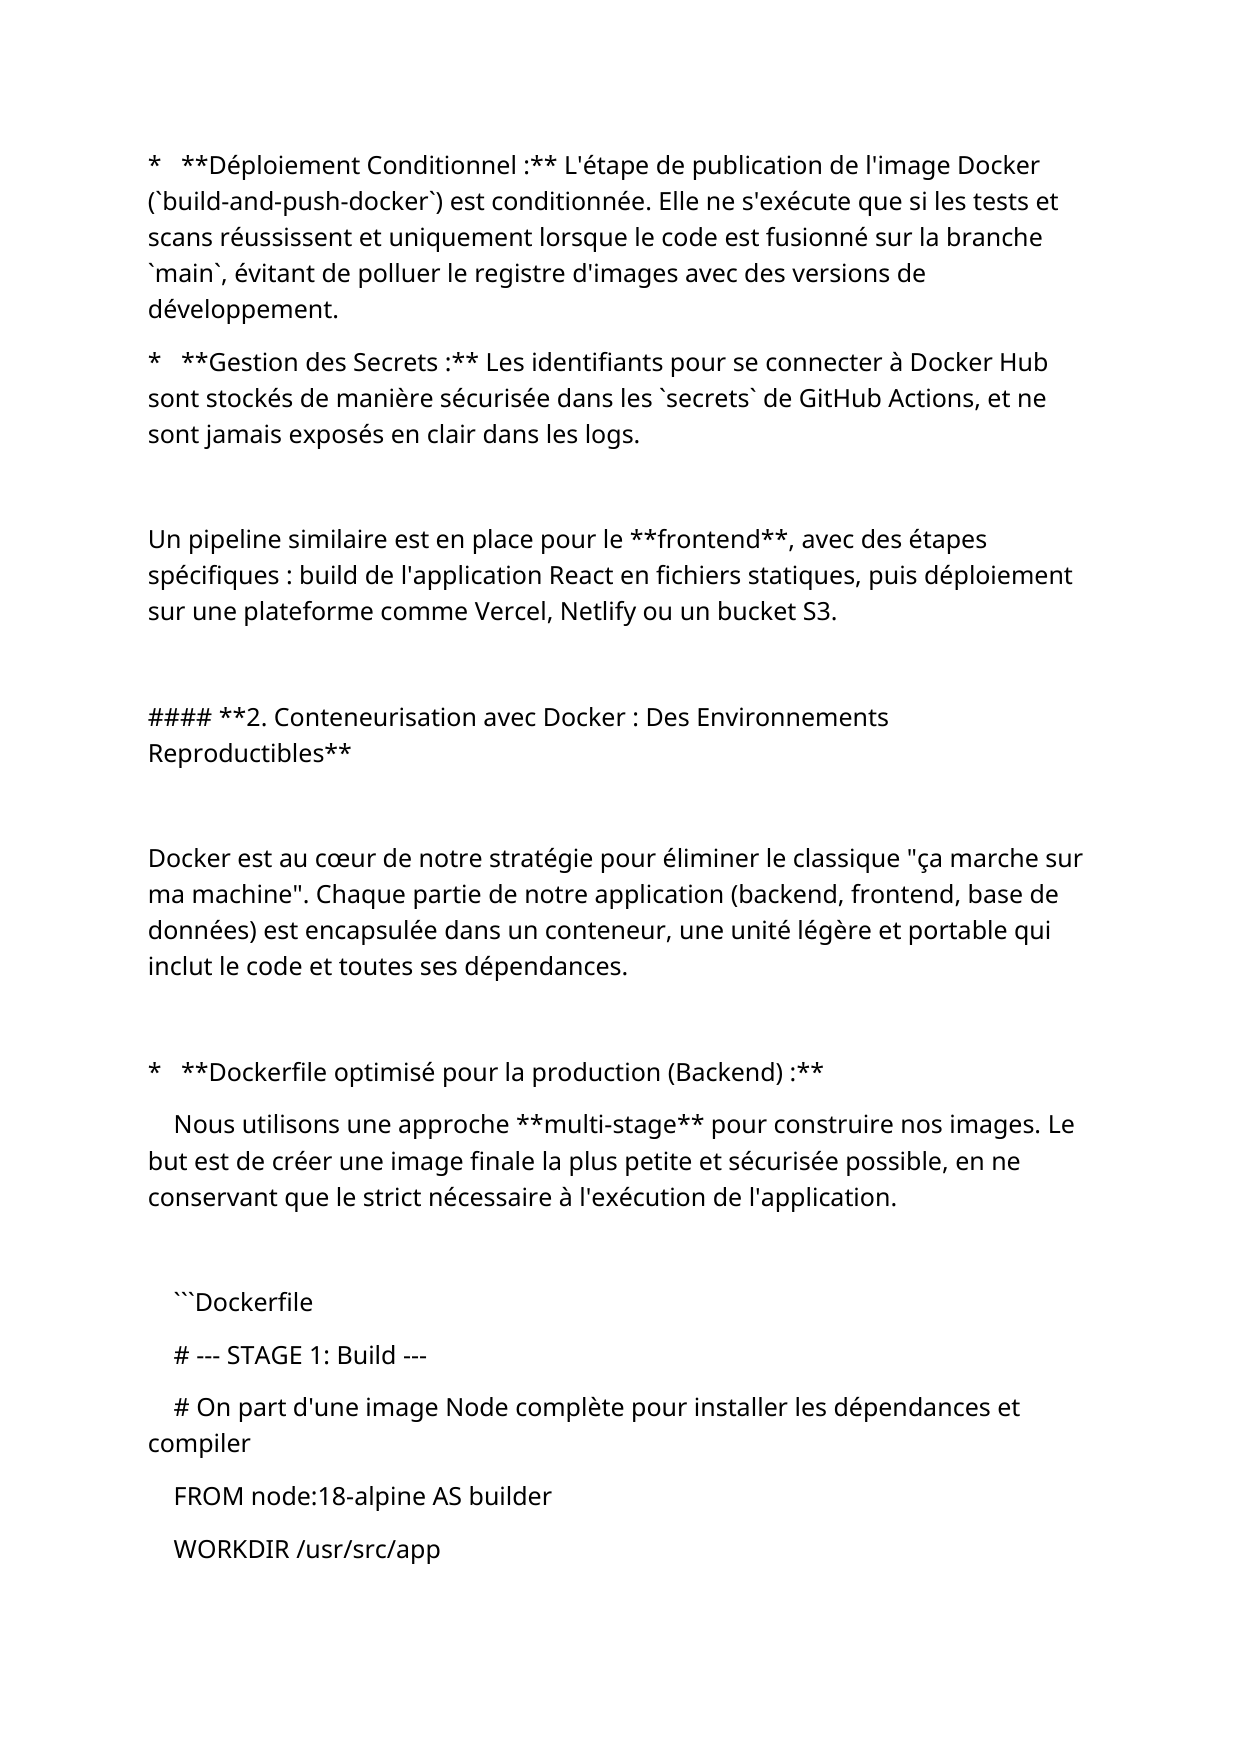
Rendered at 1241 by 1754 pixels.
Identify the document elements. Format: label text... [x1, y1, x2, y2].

text * **Gestion des Secrets :** Les identifiants pour se connecter à Docker Hub sont stockés de manière sécurisée dans les `secrets` de GitHub Actions, et ne sont jamais exposés en clair dans les logs. [148, 344, 1093, 451]
text Docker est au cœur de notre stratégie pour éliminer le classique "ça marche sur ma machine". Chaque partie de notre application (backend, frontend, base de données) est encapsulée dans un conteneur, une unité légère et portable qui inclut le code et toutes ses dépendances. [148, 841, 1093, 983]
text ```Dockerfile [148, 1285, 1093, 1319]
text #### **2. Conteneurisation avec Docker : Des Environnements Reproductibles** [148, 699, 1093, 769]
text # --- STAGE 1: Build --- [148, 1337, 1093, 1371]
text # On part d'une image Node complète pour installer les dépendances et compiler [148, 1390, 1093, 1460]
text * **Dockerfile optimisé pour la production (Backend) :** [148, 1054, 1093, 1088]
text FROM node:18-alpine AS builder [148, 1479, 1093, 1513]
text Un pipeline similaire est en place pour le **frontend**, avec des étapes spécifiques : build de l'application React en fichiers statiques, puis déploiement sur une plateforme comme Vercel, Netlify ou un bucket S3. [148, 522, 1093, 628]
text * **Déploiement Conditionnel :** L'étape de publication de l'image Docker (`build-and-push-docker`) est conditionnée. Elle ne s'exécute que si les tests et scans réussissent et uniquement lorsque le code est fusionné sur la branche `main`, évitant de polluer le registre d'images avec des versions de développement. [148, 148, 1093, 326]
text Nous utilisons une approche **multi-stage** pour construire nos images. Le but est de créer une image finale la plus petite et sécurisée possible, en ne conservant que le strict nécessaire à l'exécution de l'application. [148, 1107, 1093, 1213]
text WORKDIR /usr/src/app [148, 1532, 1093, 1566]
